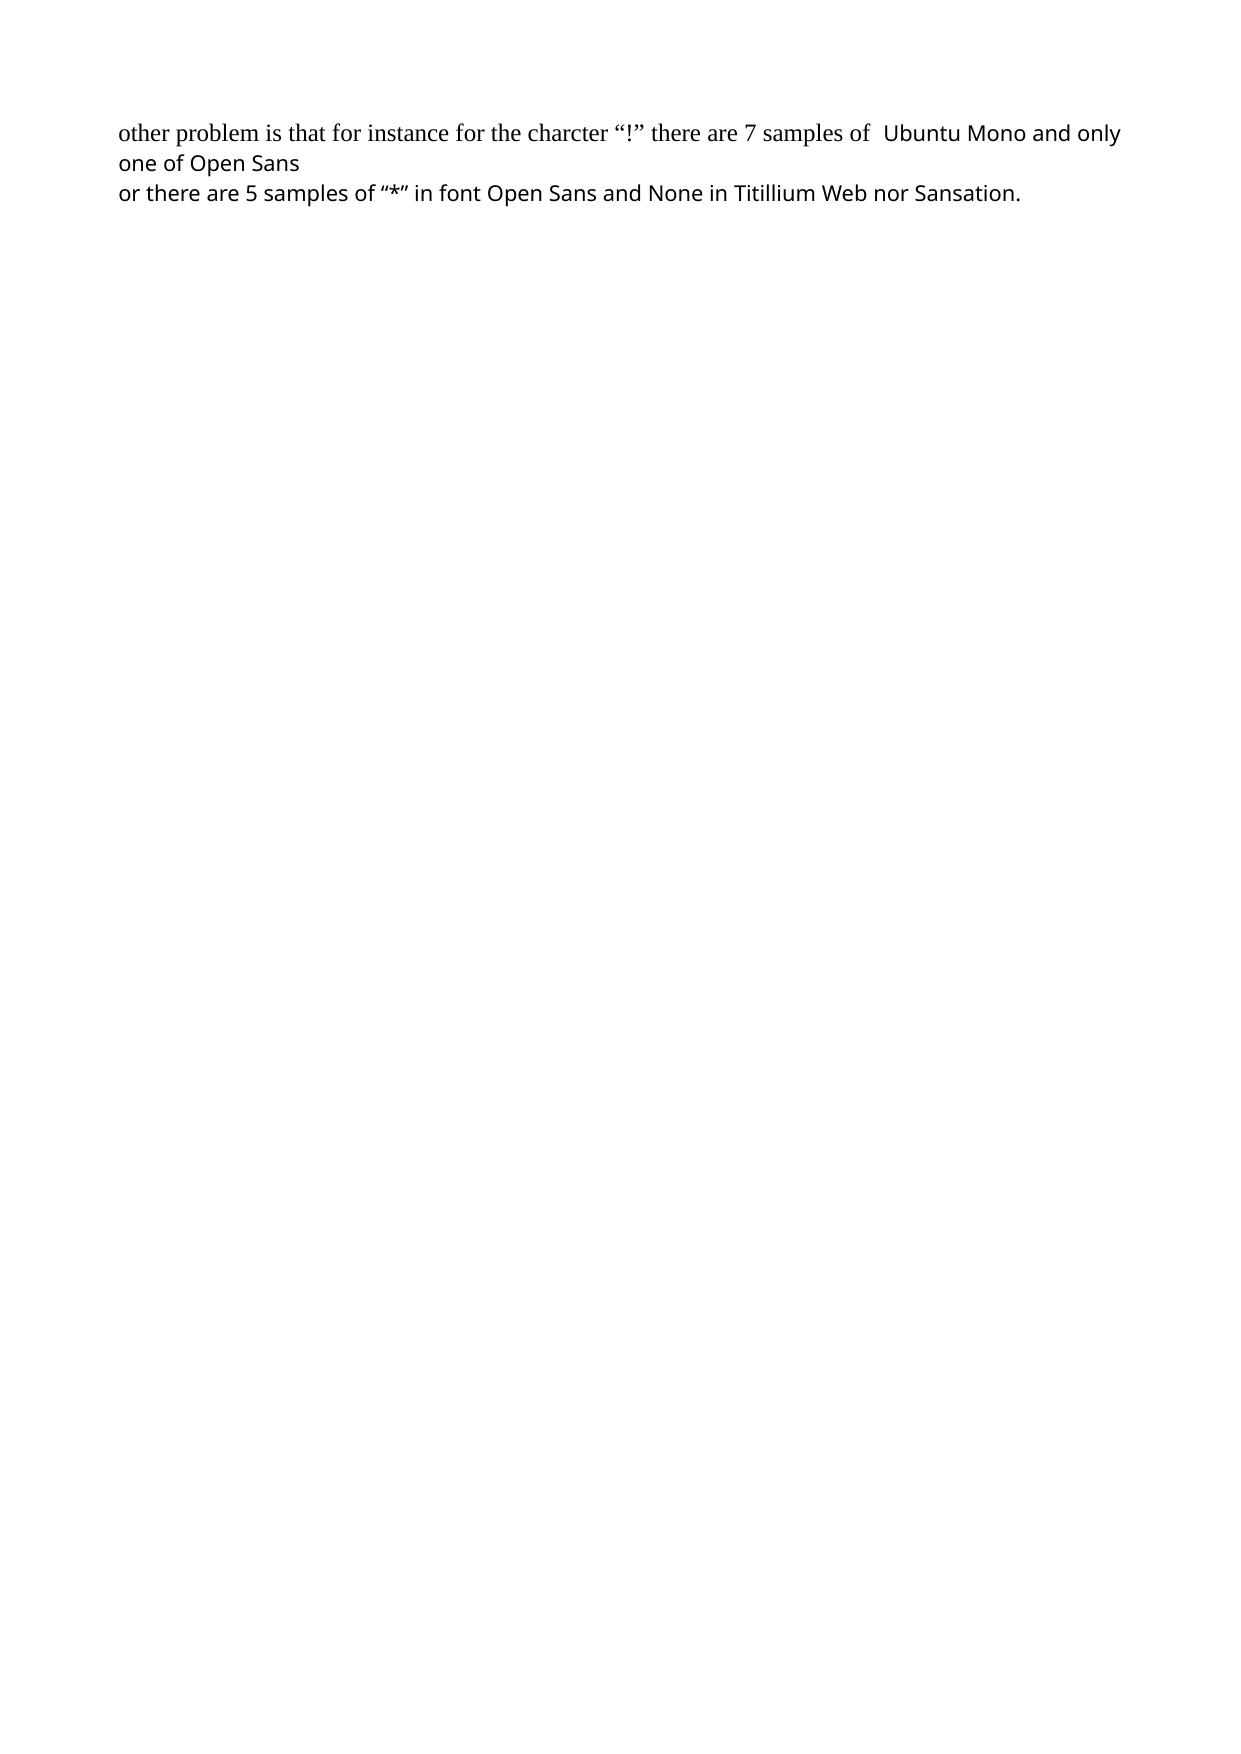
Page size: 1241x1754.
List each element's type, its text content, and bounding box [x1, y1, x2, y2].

text or there are 5 samples of “*” in font Open Sans and None in Titillium Web nor Sansation. [118, 178, 1122, 207]
text other problem is that for instance for the charcter “!” there are 7 samples of Ubuntu Mono and only one of Open Sans [118, 118, 1122, 178]
